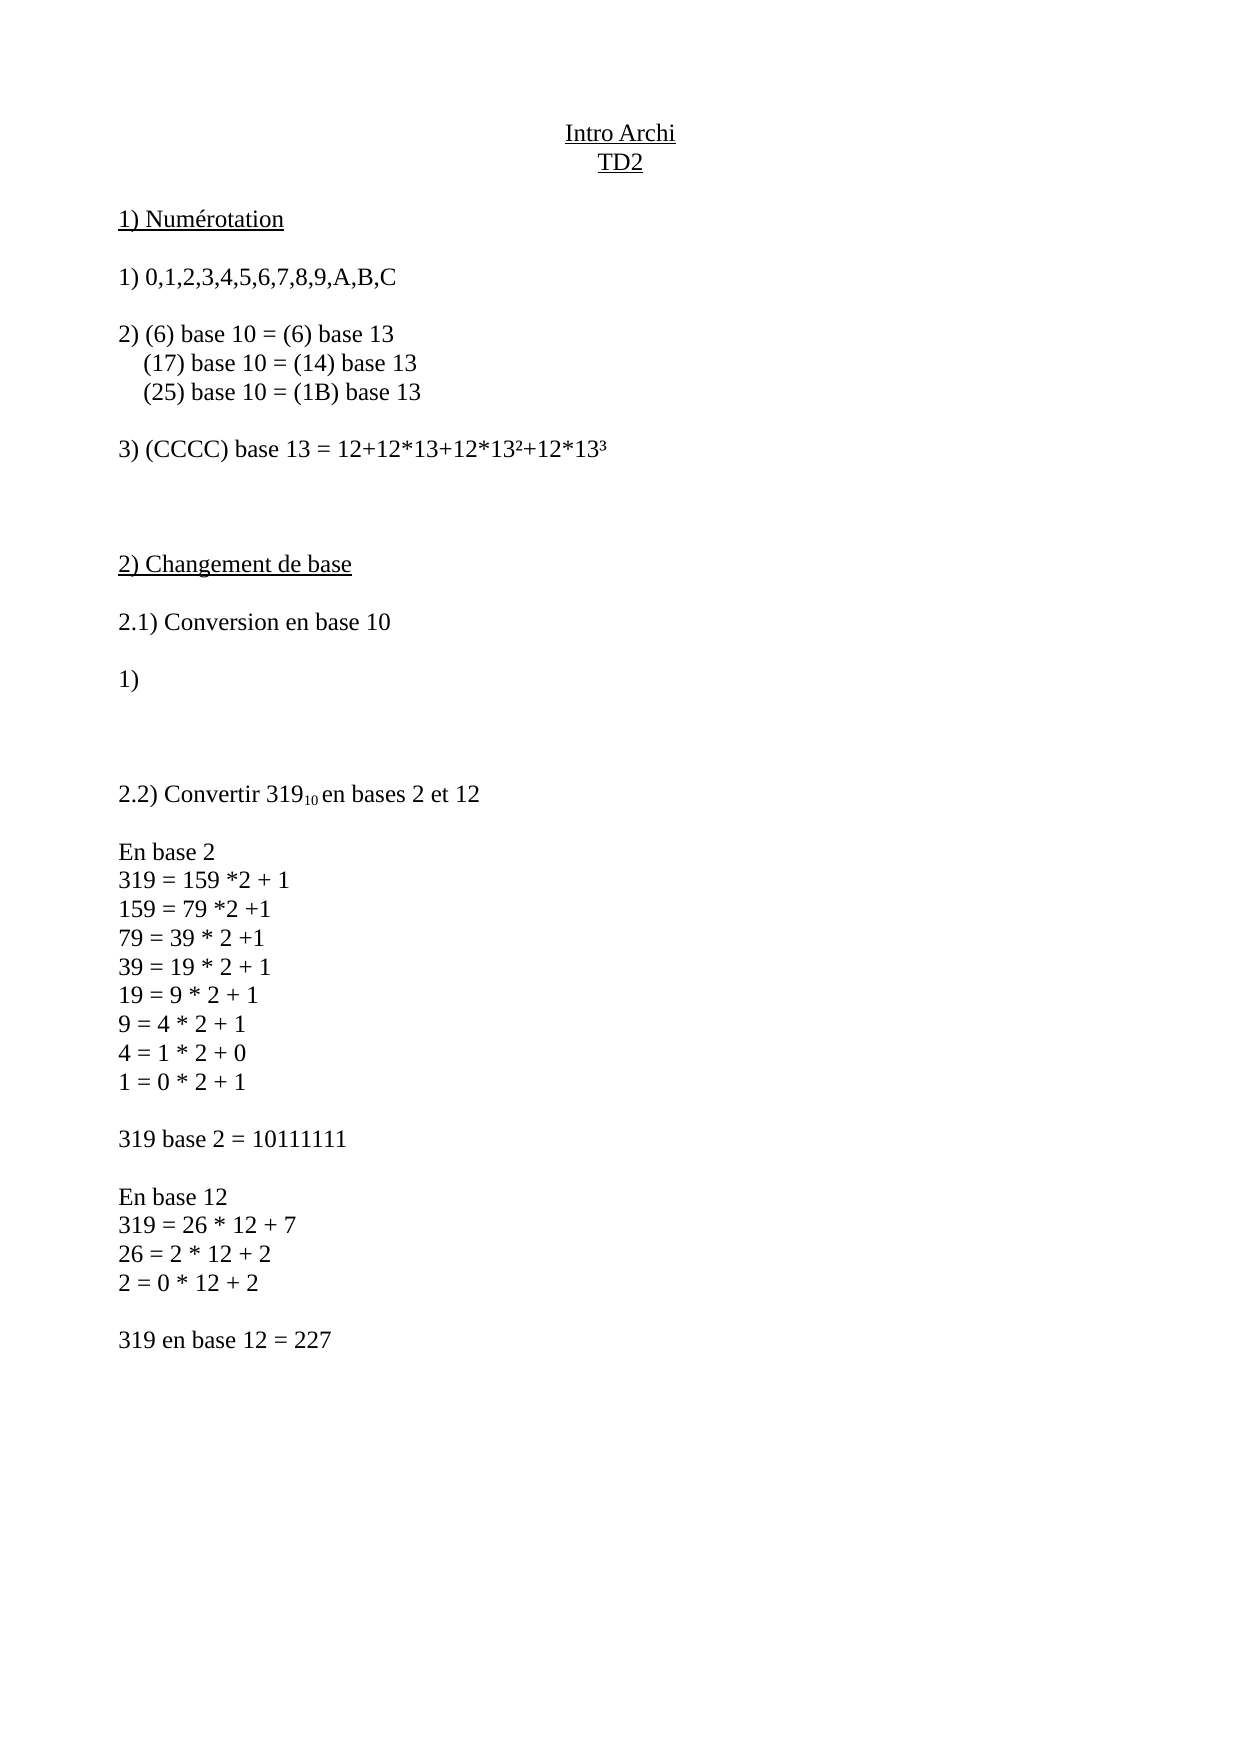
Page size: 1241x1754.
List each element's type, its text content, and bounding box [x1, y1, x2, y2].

text 319 = 159 *2 + 1 [118, 866, 1122, 894]
text 2.2) Convertir 31910 en bases 2 et 12 [118, 779, 1122, 808]
text 1) Numérotation [118, 204, 1122, 233]
text 319 en base 12 = 227 [118, 1326, 1122, 1354]
text (17) base 10 = (14) base 13 [118, 348, 1122, 377]
text 2) (6) base 10 = (6) base 13 [118, 319, 1122, 348]
text 3) (CCCC) base 13 = 12+12*13+12*13²+12*13³ [118, 434, 1122, 463]
text 39 = 19 * 2 + 1 [118, 952, 1122, 981]
text 319 = 26 * 12 + 7 [118, 1211, 1122, 1239]
text 2 = 0 * 12 + 2 [118, 1268, 1122, 1297]
text 2) Changement de base [118, 549, 1122, 578]
text 2.1) Conversion en base 10 [118, 607, 1122, 636]
text 26 = 2 * 12 + 2 [118, 1239, 1122, 1268]
text En base 2 [118, 837, 1122, 866]
text (25) base 10 = (1B) base 13 [118, 377, 1122, 406]
text 9 = 4 * 2 + 1 [118, 1009, 1122, 1038]
text 319 base 2 = 10111111 [118, 1124, 1122, 1153]
text 1) [118, 664, 1122, 693]
text En base 12 [118, 1182, 1122, 1211]
text TD2 [118, 147, 1122, 176]
text 4 = 1 * 2 + 0 [118, 1038, 1122, 1067]
text 159 = 79 *2 +1 [118, 894, 1122, 923]
text 1) 0,1,2,3,4,5,6,7,8,9,A,B,C [118, 262, 1122, 291]
text 1 = 0 * 2 + 1 [118, 1067, 1122, 1096]
text 19 = 9 * 2 + 1 [118, 981, 1122, 1009]
text 79 = 39 * 2 +1 [118, 923, 1122, 952]
text Intro Archi [118, 118, 1122, 147]
